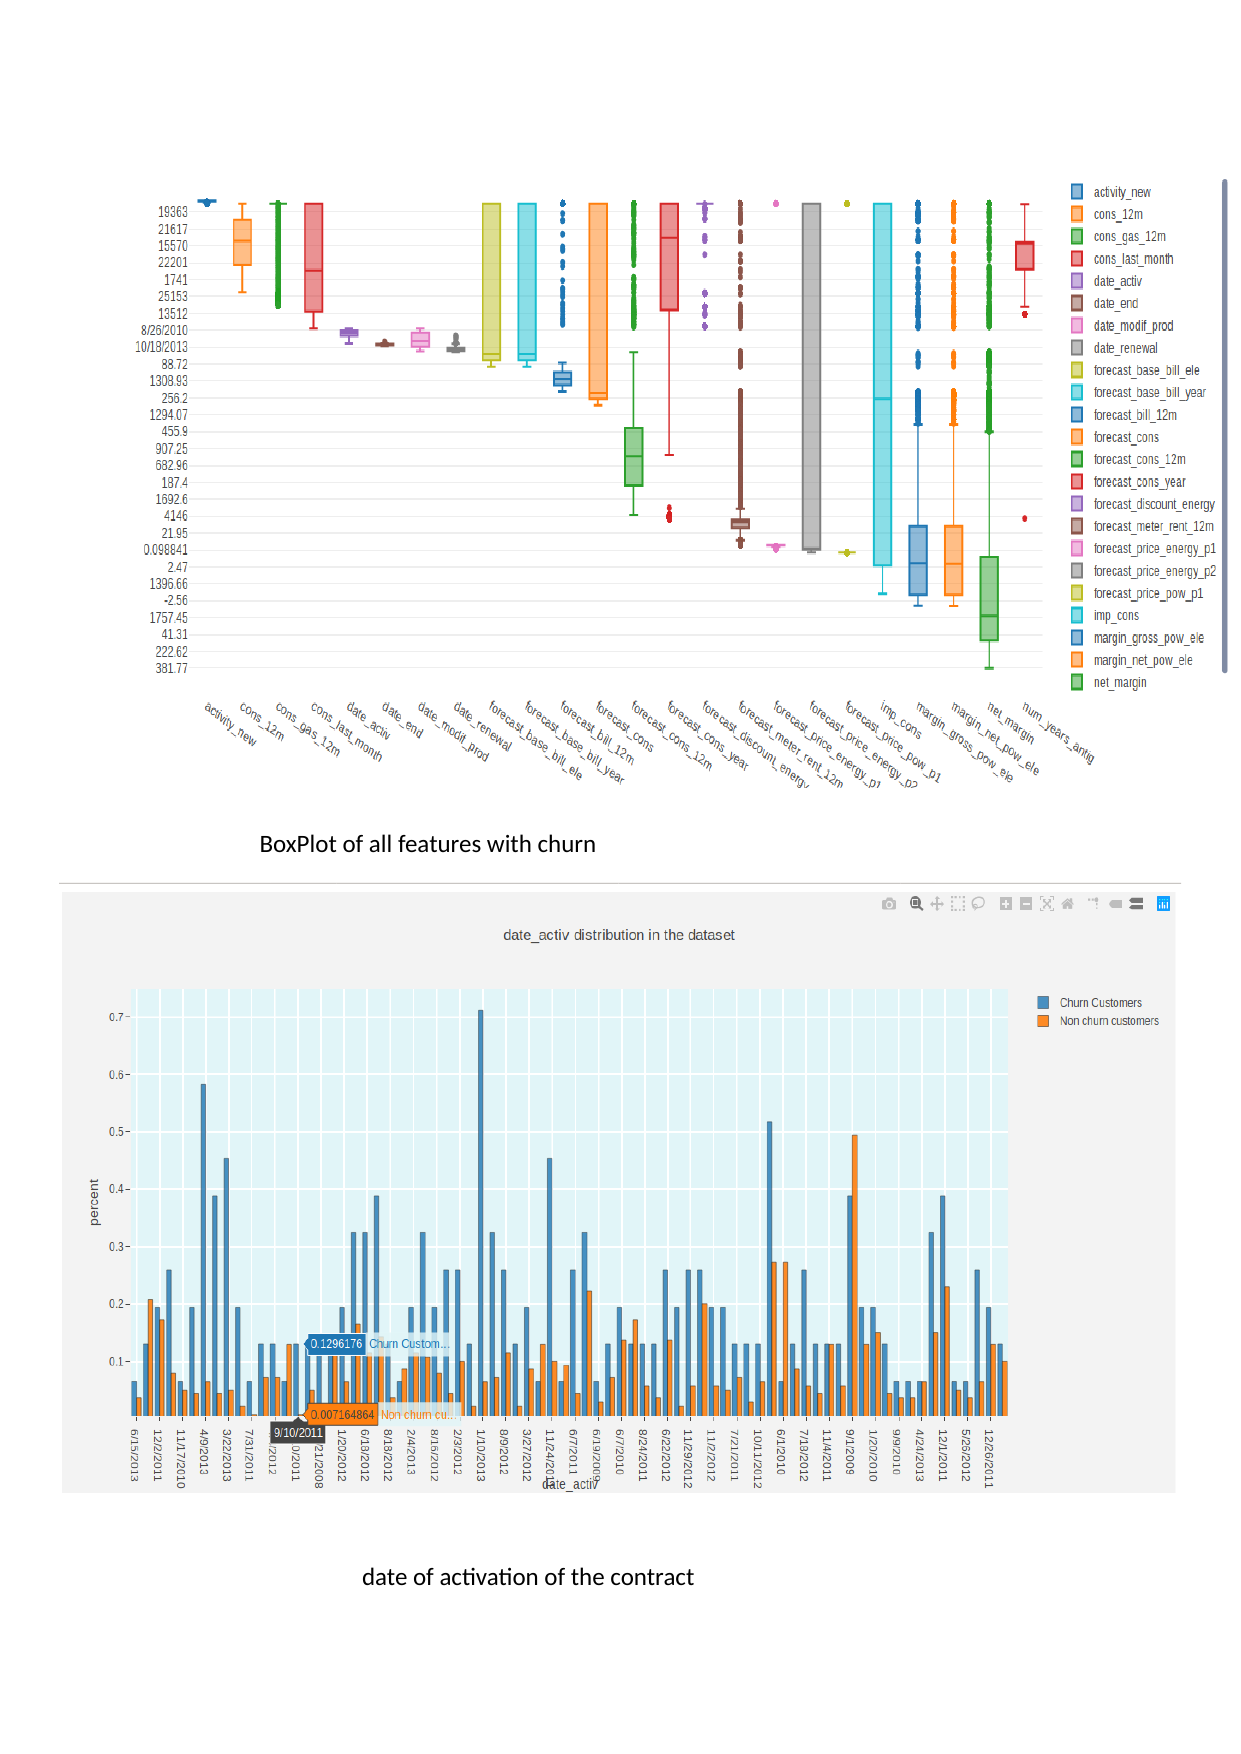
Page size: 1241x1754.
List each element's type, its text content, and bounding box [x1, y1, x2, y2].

picture [115, 107, 1239, 798]
text date of activation of the contract [118, 1561, 1122, 1591]
picture [59, 882, 1182, 1500]
text BoxPlot of all features with churn [118, 828, 1122, 859]
